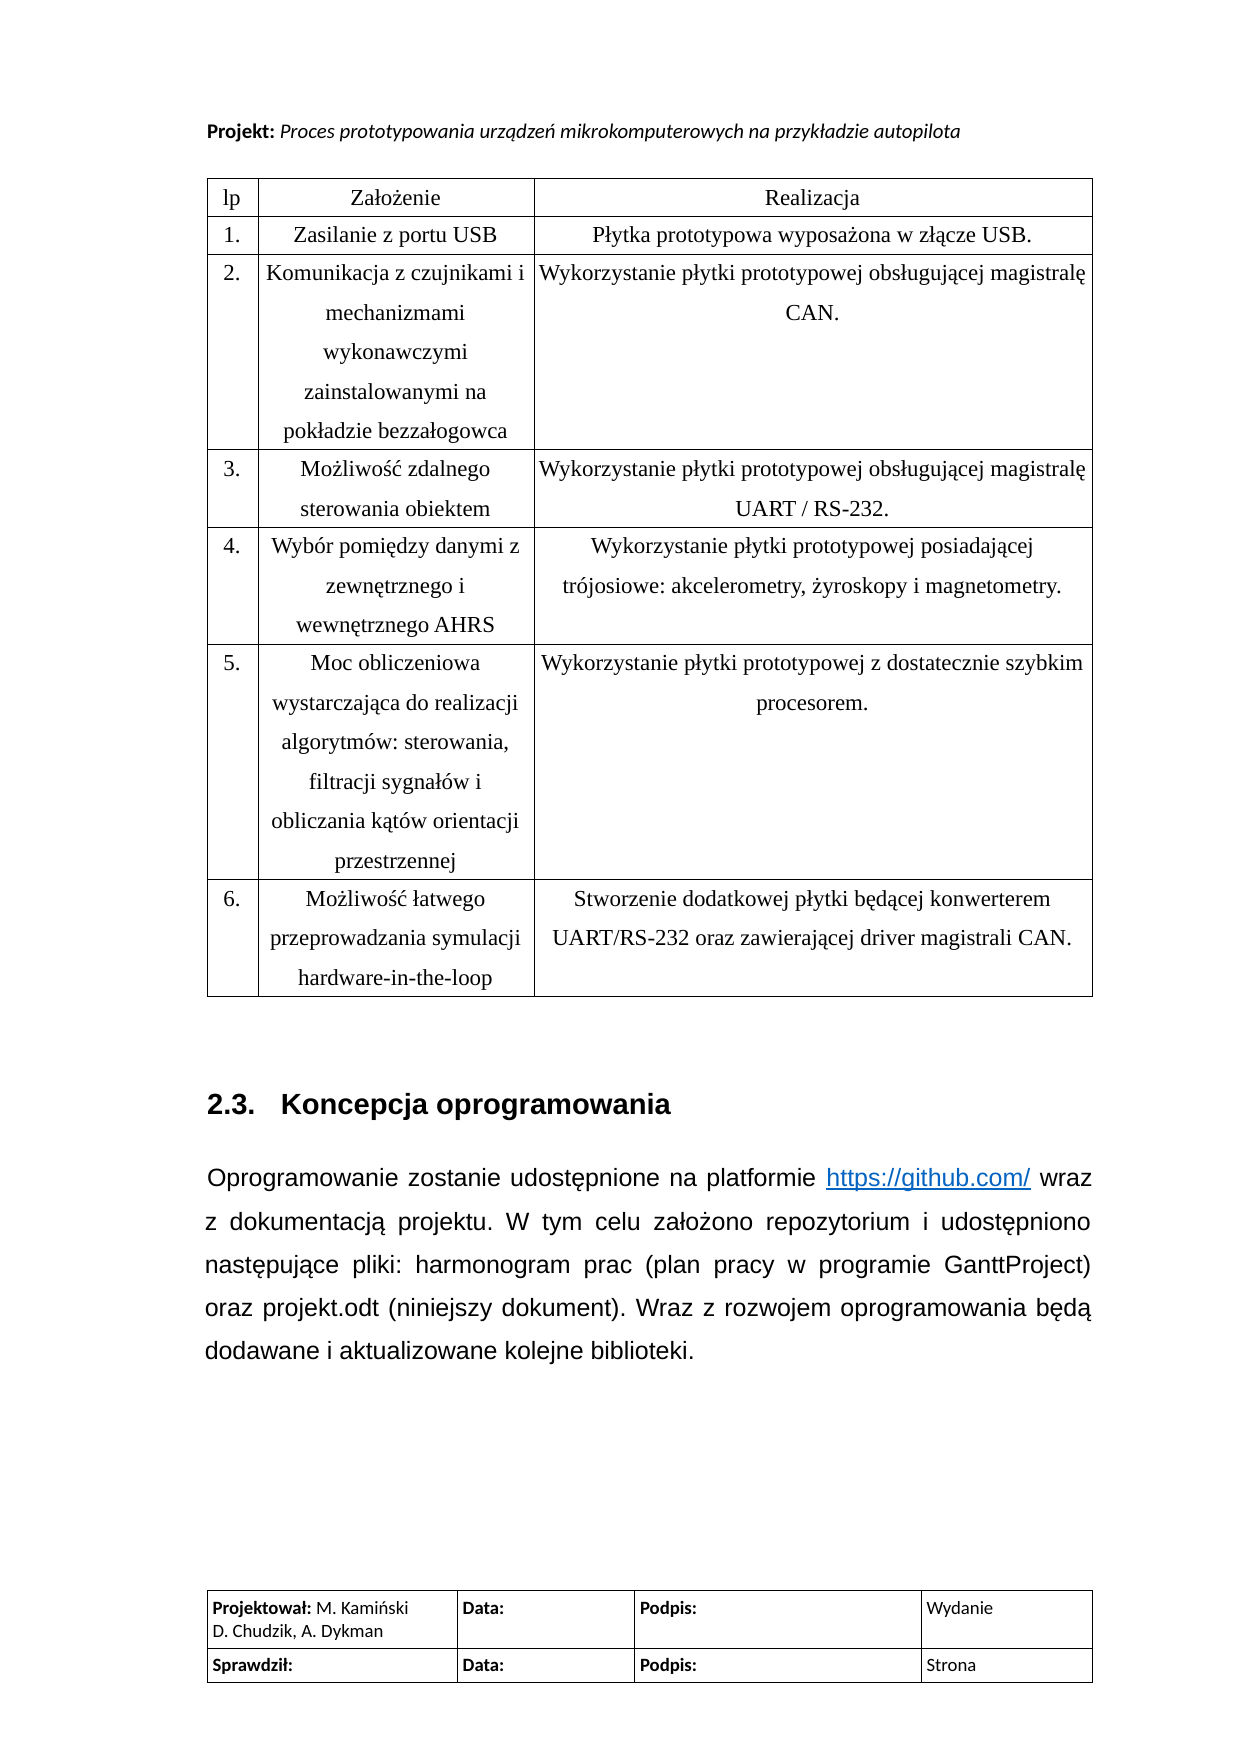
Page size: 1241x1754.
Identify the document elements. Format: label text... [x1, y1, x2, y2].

table_cell 3. [208, 450, 258, 527]
table_header lp [208, 179, 258, 216]
table_cell Stworzenie dodatkowej płytki będącej konwerterem UART/RS-232 oraz zawierającej driver magistrali CAN. [535, 880, 1092, 996]
table_cell 5. [208, 645, 258, 879]
table_cell Zasilanie z portu USB [259, 217, 534, 253]
table_cell Komunikacja z czujnikami i mechanizmami wykonawczymi zainstalowanymi na pokładzie bezzałogowca [259, 255, 534, 449]
table_cell Wykorzystanie płytki prototypowej obsługującej magistralę UART / RS-232. [535, 450, 1092, 527]
table_cell 6. [208, 880, 258, 996]
table_cell Możliwość zdalnego sterowania obiektem [259, 450, 534, 527]
table_cell Płytka prototypowa wyposażona w złącze USB. [535, 217, 1092, 253]
text Oprogramowanie zostanie udostępnione na platformie https://github.com/ wraz z dokumentacją projektu. W tym celu założono repozytorium i udostępniono następujące pliki: harmonogram prac (plan pracy w programie GanttProject) oraz projekt.odt (niniejszy dokument). Wraz z rozwojem oprogramowania będą dodawane i aktualizowane kolejne biblioteki. [204, 1163, 1092, 1365]
table_cell Wykorzystanie płytki prototypowej posiadającej trójosiowe: akcelerometry, żyroskopy i magnetometry. [535, 528, 1092, 644]
table_cell 1. [208, 217, 258, 253]
table_cell Wykorzystanie płytki prototypowej obsługującej magistralę CAN. [535, 255, 1092, 449]
table_cell Moc obliczeniowa wystarczająca do realizacji algorytmów: sterowania, filtracji sygnałów i obliczania kątów orientacji przestrzennej [259, 645, 534, 879]
table_cell Wykorzystanie płytki prototypowej z dostatecznie szybkim procesorem. [535, 645, 1092, 879]
table_cell Możliwość łatwego przeprowadzania symulacji hardware-in-the-loop [259, 880, 534, 996]
table_cell 2. [208, 255, 258, 449]
table_cell 4. [208, 528, 258, 644]
subtitle Koncepcja oprogramowania [207, 1087, 1092, 1120]
table_header Realizacja [535, 179, 1092, 216]
table_cell Wybór pomiędzy danymi z zewnętrznego i wewnętrznego AHRS [259, 528, 534, 644]
table_header Założenie [259, 179, 534, 216]
